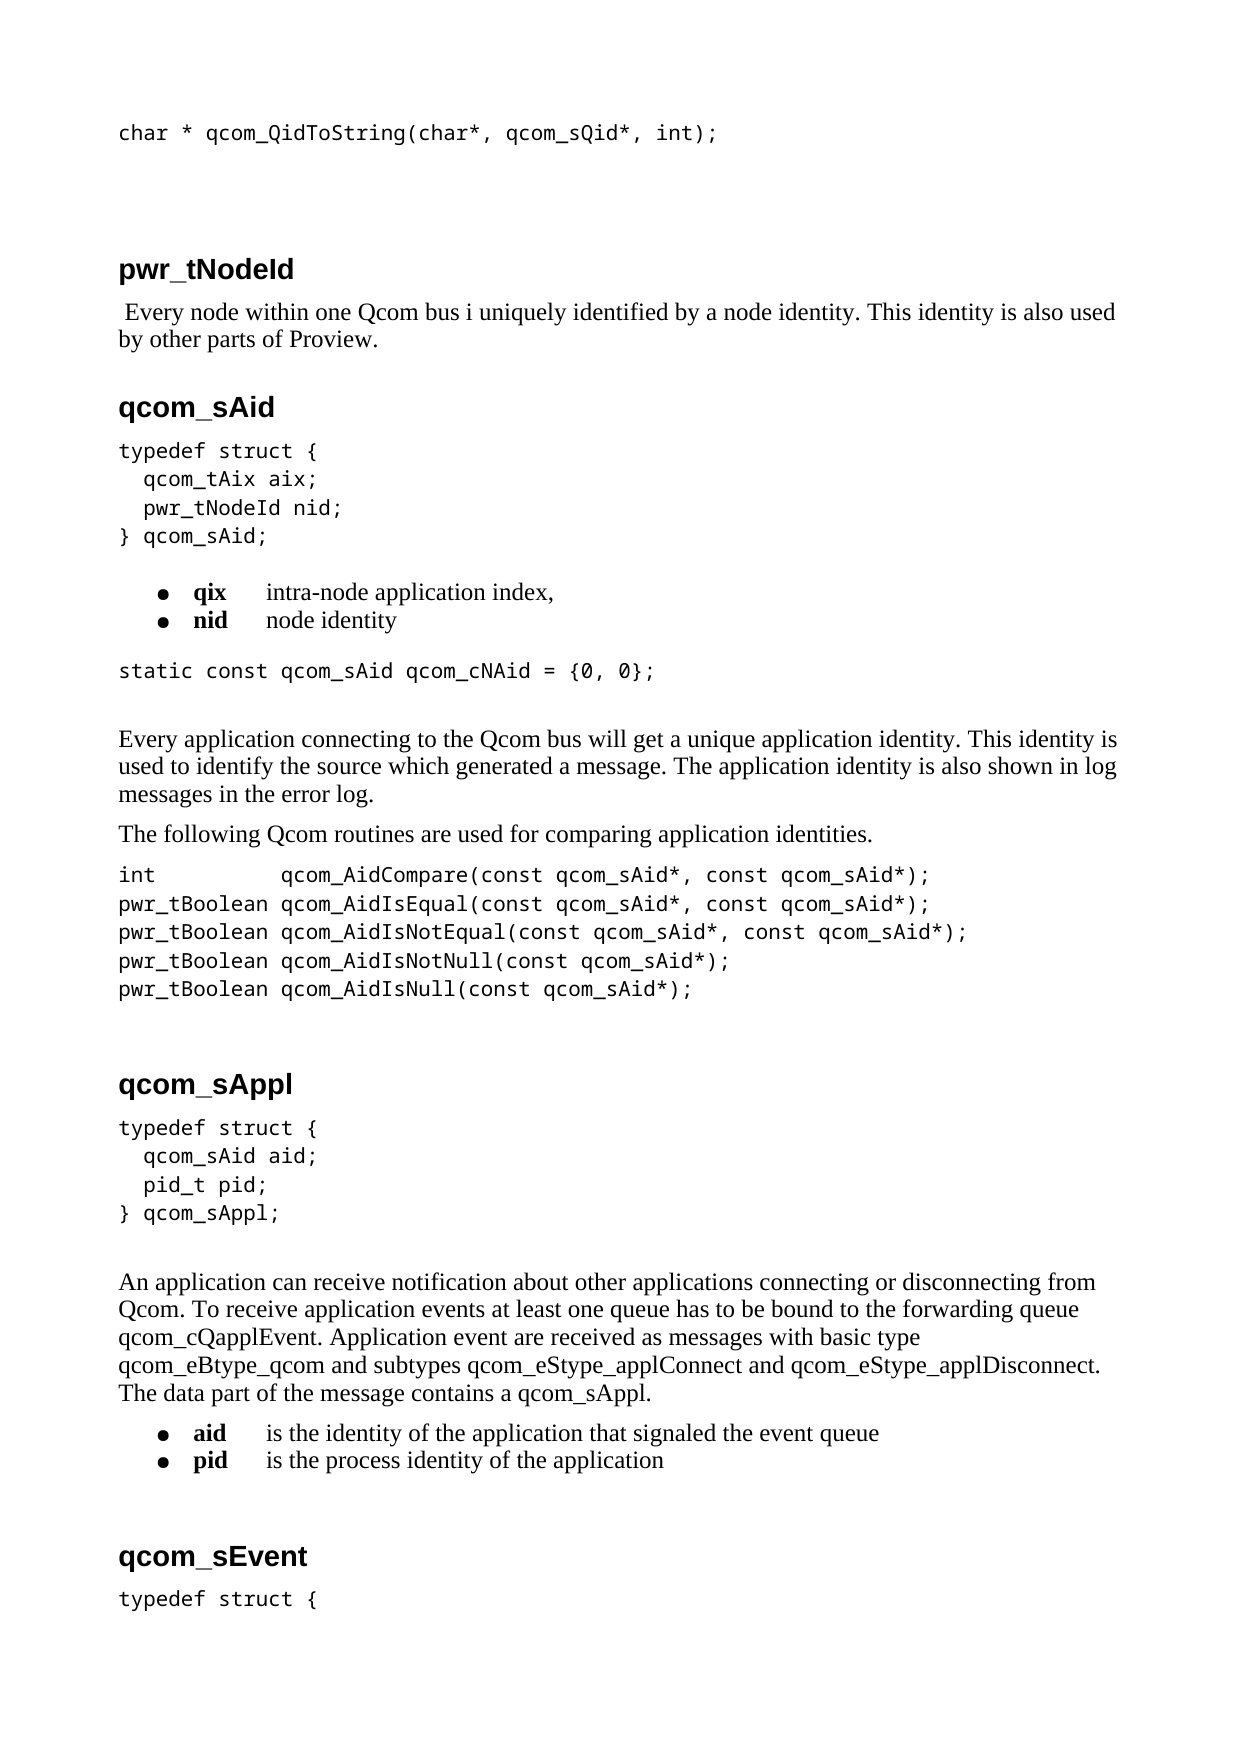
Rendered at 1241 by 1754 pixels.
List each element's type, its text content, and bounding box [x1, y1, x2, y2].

text pwr_tBoolean qcom_AidIsNotNull(const qcom_sAid*); [118, 946, 1122, 974]
text } qcom_sAid; [118, 521, 1122, 549]
subtitle pwr_tNodeId [118, 253, 1122, 285]
text pwr_tBoolean qcom_AidIsNotEqual(const qcom_sAid*, const qcom_sAid*); [118, 917, 1122, 946]
text Every node within one Qcom bus i uniquely identified by a node identity. This identity is also used by other parts of Proview. [118, 298, 1122, 353]
list pid is the process identity of the application [156, 1447, 1122, 1474]
subtitle qcom_sEvent [118, 1539, 1122, 1572]
text qcom_sAid aid; [118, 1142, 1122, 1170]
text } qcom_sAppl; [118, 1198, 1122, 1227]
text pwr_tBoolean qcom_AidIsNull(const qcom_sAid*); [118, 974, 1122, 1003]
text static const qcom_sAid qcom_cNAid = {0, 0}; [118, 656, 1122, 684]
text qcom_tAix aix; [118, 464, 1122, 493]
text int qcom_AidCompare(const qcom_sAid*, const qcom_sAid*); [118, 861, 1122, 889]
list aid is the identity of the application that signaled the event queue [156, 1419, 1122, 1447]
text pwr_tNodeId nid; [118, 493, 1122, 521]
text char * qcom_QidToString(char*, qcom_sQid*, int); [118, 118, 1122, 147]
text pwr_tBoolean qcom_AidIsEqual(const qcom_sAid*, const qcom_sAid*); [118, 889, 1122, 917]
text The following Qcom routines are used for comparing application identities. [118, 820, 1122, 848]
text An application can receive notification about other applications connecting or disconnecting from Qcom. To receive application events at least one queue has to be bound to the forwarding queue qcom_cQapplEvent. Application event are received as messages with basic type qcom_eBtype_qcom and subtypes qcom_eStype_applConnect and qcom_eStype_applDisconnect. The data part of the message contains a qcom_sAppl. [118, 1268, 1122, 1406]
text typedef struct { [118, 1584, 1122, 1613]
text typedef struct { [118, 1113, 1122, 1142]
text Every application connecting to the Qcom bus will get a unique application identity. This identity is used to identify the source which generated a message. The application identity is also shown in log messages in the error log. [118, 725, 1122, 808]
list qix intra-node application index, [156, 578, 1122, 606]
subtitle qcom_sAid [118, 391, 1122, 423]
text pid_t pid; [118, 1170, 1122, 1198]
subtitle qcom_sAppl [118, 1068, 1122, 1101]
list nid node identity [156, 606, 1122, 633]
text typedef struct { [118, 436, 1122, 464]
